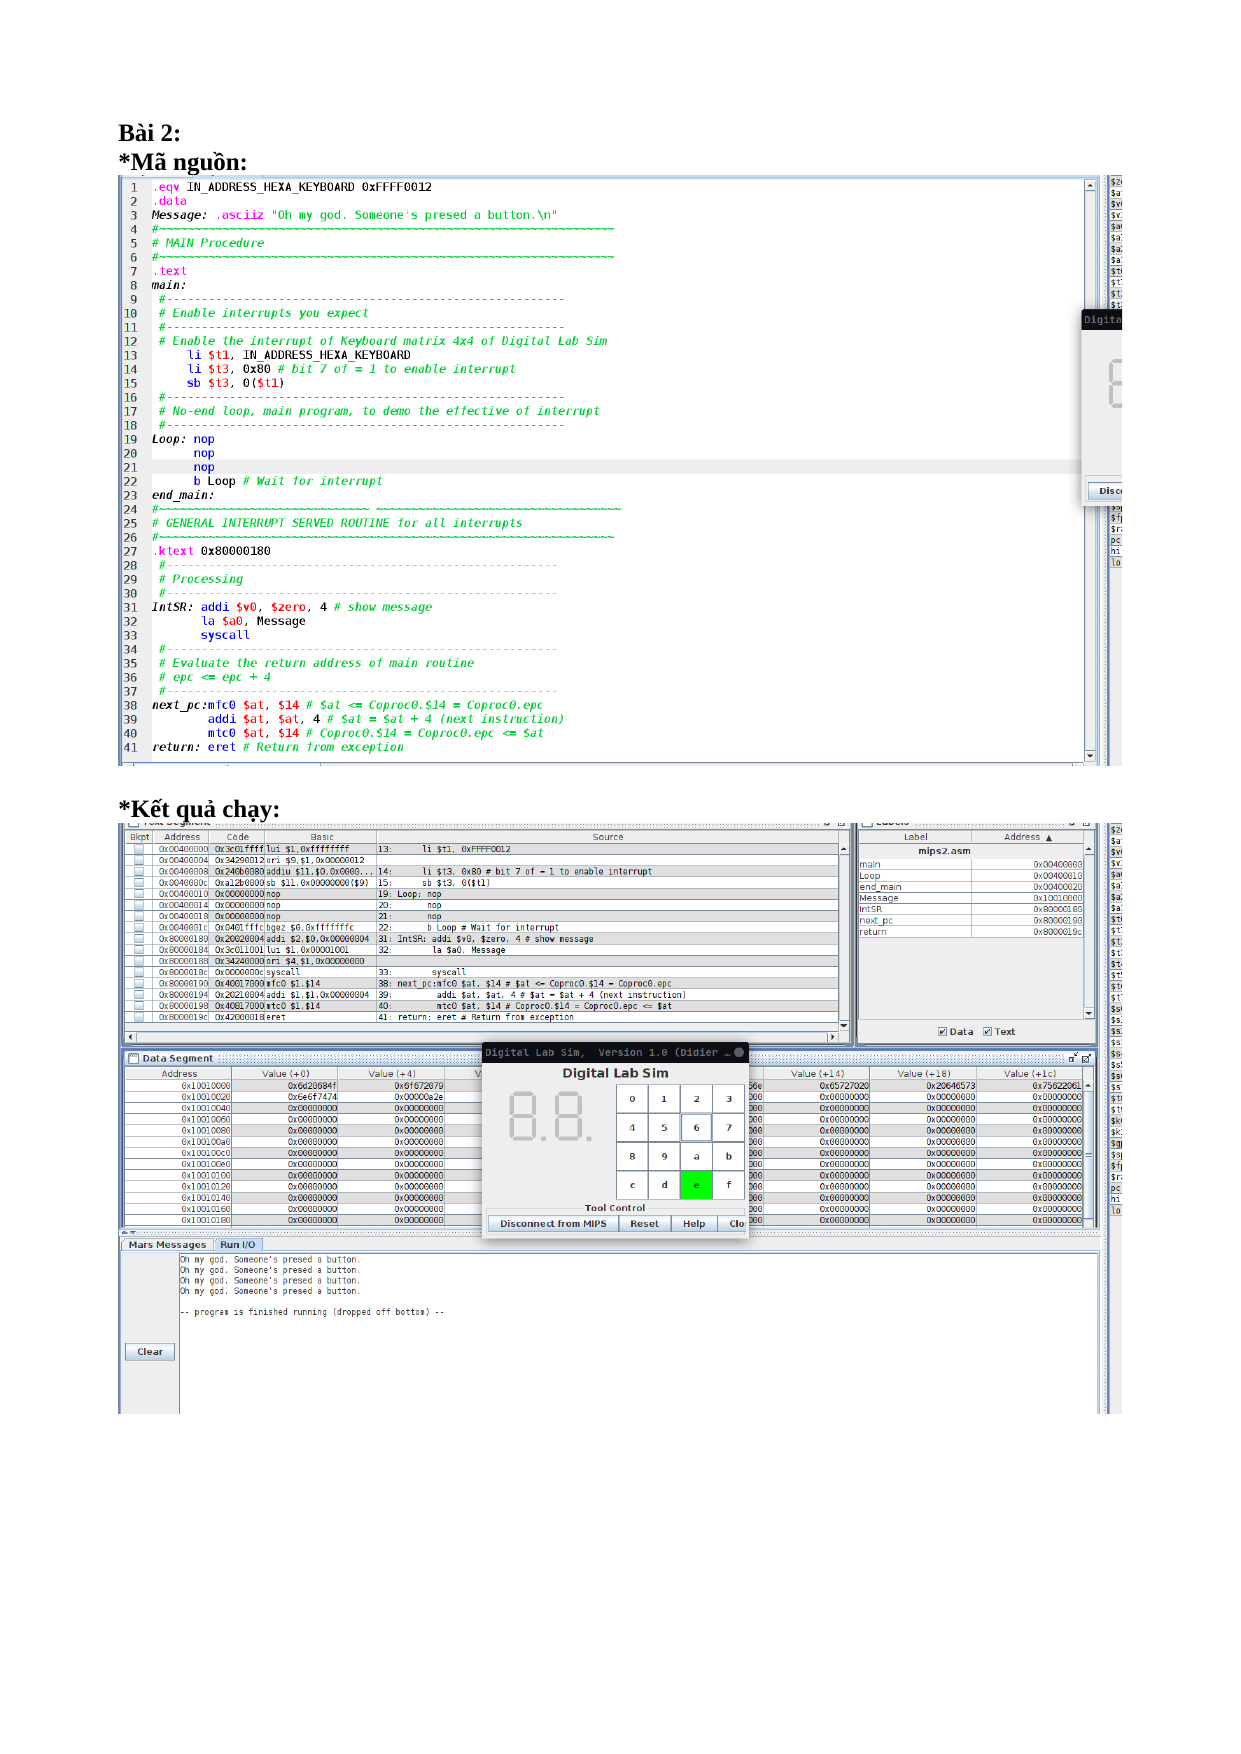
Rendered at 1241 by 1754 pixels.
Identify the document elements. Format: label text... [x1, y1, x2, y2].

text *Mã nguồn: [118, 147, 1122, 175]
picture [118, 823, 1123, 1414]
text Bài 2: [118, 118, 1122, 147]
picture [118, 175, 1123, 766]
text *Kết quả chạy: [118, 794, 1122, 823]
